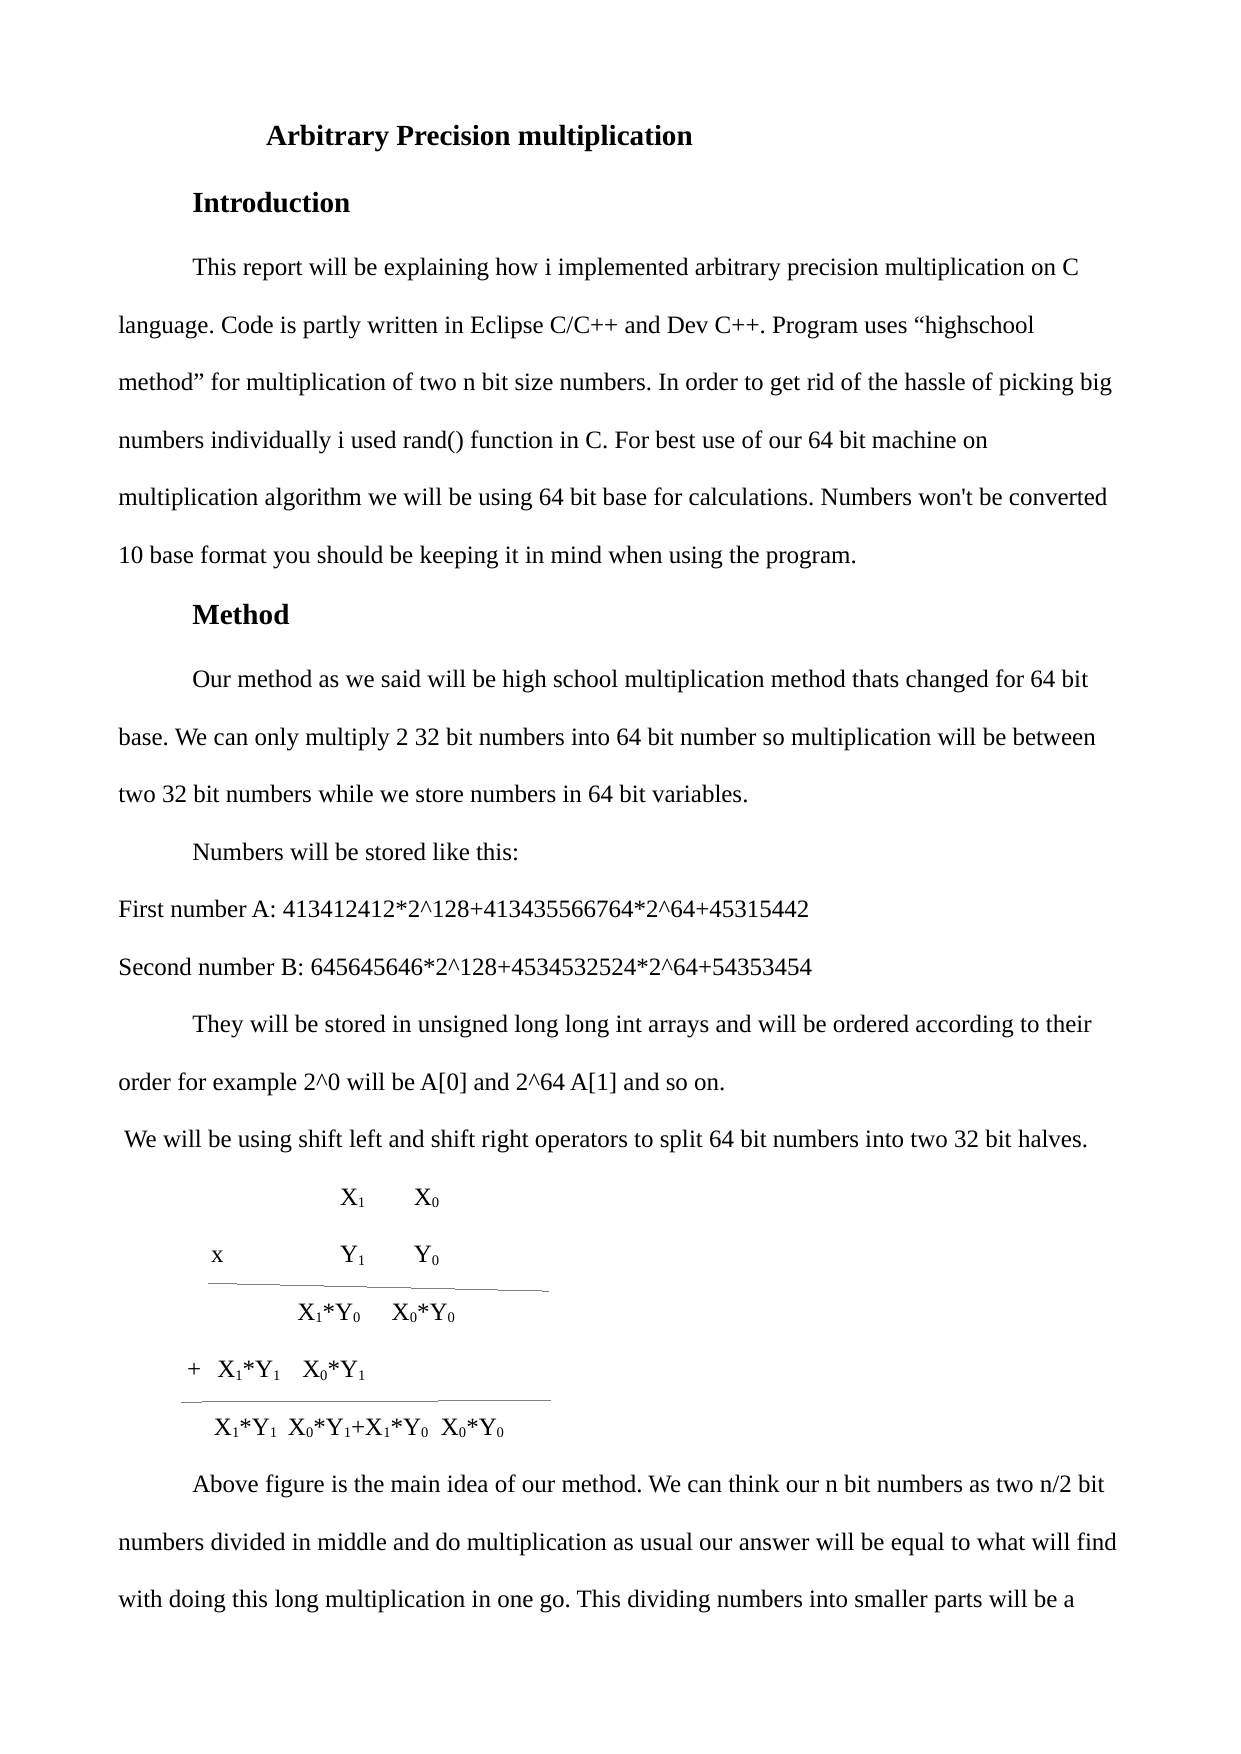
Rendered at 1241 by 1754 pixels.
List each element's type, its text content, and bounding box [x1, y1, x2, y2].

text Our method as we said will be high school multiplication method thats changed for 64 bit base. We can only multiply 2 32 bit numbers into 64 bit number so multiplication will be between two 32 bit numbers while we store numbers in 64 bit variables. [118, 664, 1122, 808]
text X1*Y0 X0*Y0 [118, 1297, 1122, 1326]
text Numbers will be stored like this: [118, 837, 1122, 866]
text X1 X0 [118, 1182, 1122, 1211]
text X1*Y1 X0*Y1+X1*Y0 X0*Y0 [118, 1412, 1122, 1441]
text This report will be explaining how i implemented arbitrary precision multiplication on C language. Code is partly written in Eclipse C/C++ and Dev C++. Program uses “highschool method” for multiplication of two n bit size numbers. In order to get rid of the hassle of picking big numbers individually i used rand() function in C. For best use of our 64 bit machine on multiplication algorithm we will be using 64 bit base for calculations. Numbers won't be converted 10 base format you should be keeping it in mind when using the program. [118, 252, 1122, 568]
text Introduction [118, 185, 1122, 219]
text First number A: 413412412*2^128+413435566764*2^64+45315442 [118, 894, 1122, 923]
text They will be stored in unsigned long long int arrays and will be ordered according to their order for example 2^0 will be A[0] and 2^64 A[1] and so on. [118, 1009, 1122, 1096]
text Arbitrary Precision multiplication [118, 118, 1122, 152]
text x Y1 Y0 [118, 1239, 1122, 1268]
text Method [118, 597, 1122, 631]
text Above figure is the main idea of our method. We can think our n bit numbers as two n/2 bit numbers divided in middle and do multiplication as usual our answer will be equal to what will find with doing this long multiplication in one go. This dividing numbers into smaller parts will be a [118, 1469, 1122, 1613]
text + X1*Y1 X0*Y1 [118, 1354, 1122, 1383]
text We will be using shift left and shift right operators to split 64 bit numbers into two 32 bit halves. [118, 1124, 1122, 1153]
text Second number B: 645645646*2^128+4534532524*2^64+54353454 [118, 952, 1122, 981]
